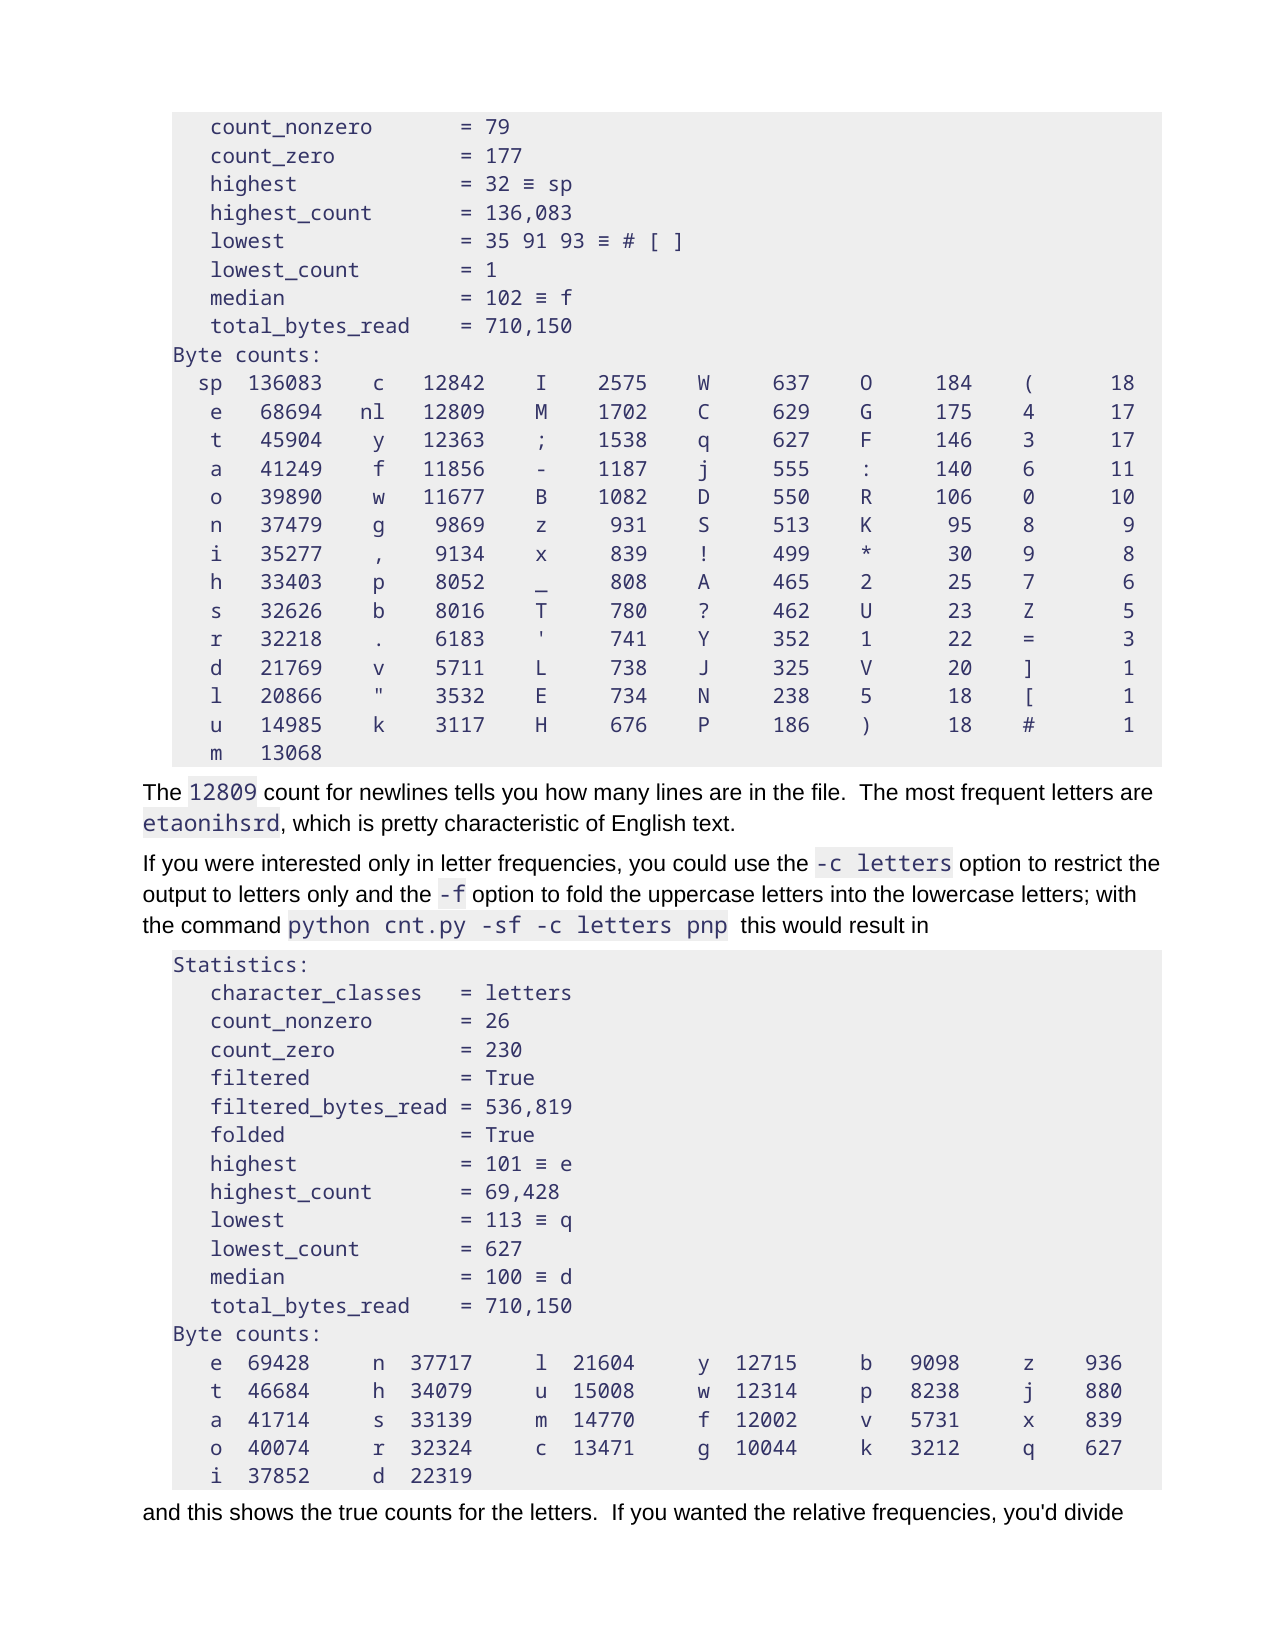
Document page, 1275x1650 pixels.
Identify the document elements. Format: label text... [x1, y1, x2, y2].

text character_classes = letters [172, 978, 1162, 1007]
text Byte counts: [172, 1319, 1162, 1348]
text median = 102 ≡ f [172, 283, 1162, 312]
text and this shows the true counts for the letters. If you wanted the relative frequencies, you'd divide [142, 1499, 1162, 1525]
text s 32626 b 8016 T 780 ? 462 U 23 Z 5 [172, 596, 1162, 624]
text If you were interested only in letter frequencies, you could use the -c letters option to restrict the output to letters only and the -f option to fold the uppercase letters into the lowercase letters; with the command python cnt.py -sf -c letters pnp this would result in [142, 847, 1162, 941]
text filtered = True [172, 1063, 1162, 1092]
text h 33403 p 8052 _ 808 A 465 2 25 7 6 [172, 567, 1162, 596]
text highest_count = 69,428 [172, 1177, 1162, 1206]
text t 45904 y 12363 ; 1538 q 627 F 146 3 17 [172, 425, 1162, 454]
text total_bytes_read = 710,150 [172, 1291, 1162, 1319]
text n 37479 g 9869 z 931 S 513 K 95 8 9 [172, 511, 1162, 539]
text o 40074 r 32324 c 13471 g 10044 k 3212 q 627 [172, 1433, 1162, 1462]
text highest = 101 ≡ e [172, 1149, 1162, 1177]
text d 21769 v 5711 L 738 J 325 V 20 ] 1 [172, 653, 1162, 681]
text highest_count = 136,083 [172, 198, 1162, 226]
text median = 100 ≡ d [172, 1262, 1162, 1291]
text u 14985 k 3117 H 676 P 186 ) 18 # 1 [172, 710, 1162, 738]
text i 35277 , 9134 x 839 ! 499 * 30 9 8 [172, 539, 1162, 567]
text e 68694 nl 12809 M 1702 C 629 G 175 4 17 [172, 397, 1162, 425]
text total_bytes_read = 710,150 [172, 312, 1162, 340]
text lowest_count = 627 [172, 1234, 1162, 1262]
text a 41714 s 33139 m 14770 f 12002 v 5731 x 839 [172, 1405, 1162, 1433]
text e 69428 n 37717 l 21604 y 12715 b 9098 z 936 [172, 1348, 1162, 1376]
text a 41249 f 11856 - 1187 j 555 : 140 6 11 [172, 454, 1162, 482]
text lowest = 113 ≡ q [172, 1206, 1162, 1234]
text l 20866 " 3532 E 734 N 238 5 18 [ 1 [172, 681, 1162, 710]
text count_nonzero = 26 [172, 1007, 1162, 1035]
text lowest = 35 91 93 ≡ # [ ] [172, 226, 1162, 255]
text r 32218 . 6183 ' 741 Y 352 1 22 = 3 [172, 624, 1162, 653]
text count_zero = 230 [172, 1035, 1162, 1063]
text highest = 32 ≡ sp [172, 169, 1162, 198]
text i 37852 d 22319 [172, 1462, 1162, 1490]
text m 13068 [172, 738, 1162, 767]
text o 39890 w 11677 B 1082 D 550 R 106 0 10 [172, 482, 1162, 511]
text Statistics: [172, 950, 1162, 978]
text folded = True [172, 1120, 1162, 1149]
text count_zero = 177 [172, 141, 1162, 169]
text Byte counts: [172, 340, 1162, 368]
text The 12809 count for newlines tells you how many lines are in the file. The most frequent letters are etaonihsrd, which is pretty characteristic of English text. [257, 776, 1162, 838]
text sp 136083 c 12842 I 2575 W 637 O 184 ( 18 [172, 368, 1162, 397]
text count_nonzero = 79 [172, 112, 1162, 141]
text lowest_count = 1 [172, 255, 1162, 283]
text filtered_bytes_read = 536,819 [172, 1092, 1162, 1120]
text t 46684 h 34079 u 15008 w 12314 p 8238 j 880 [172, 1376, 1162, 1405]
